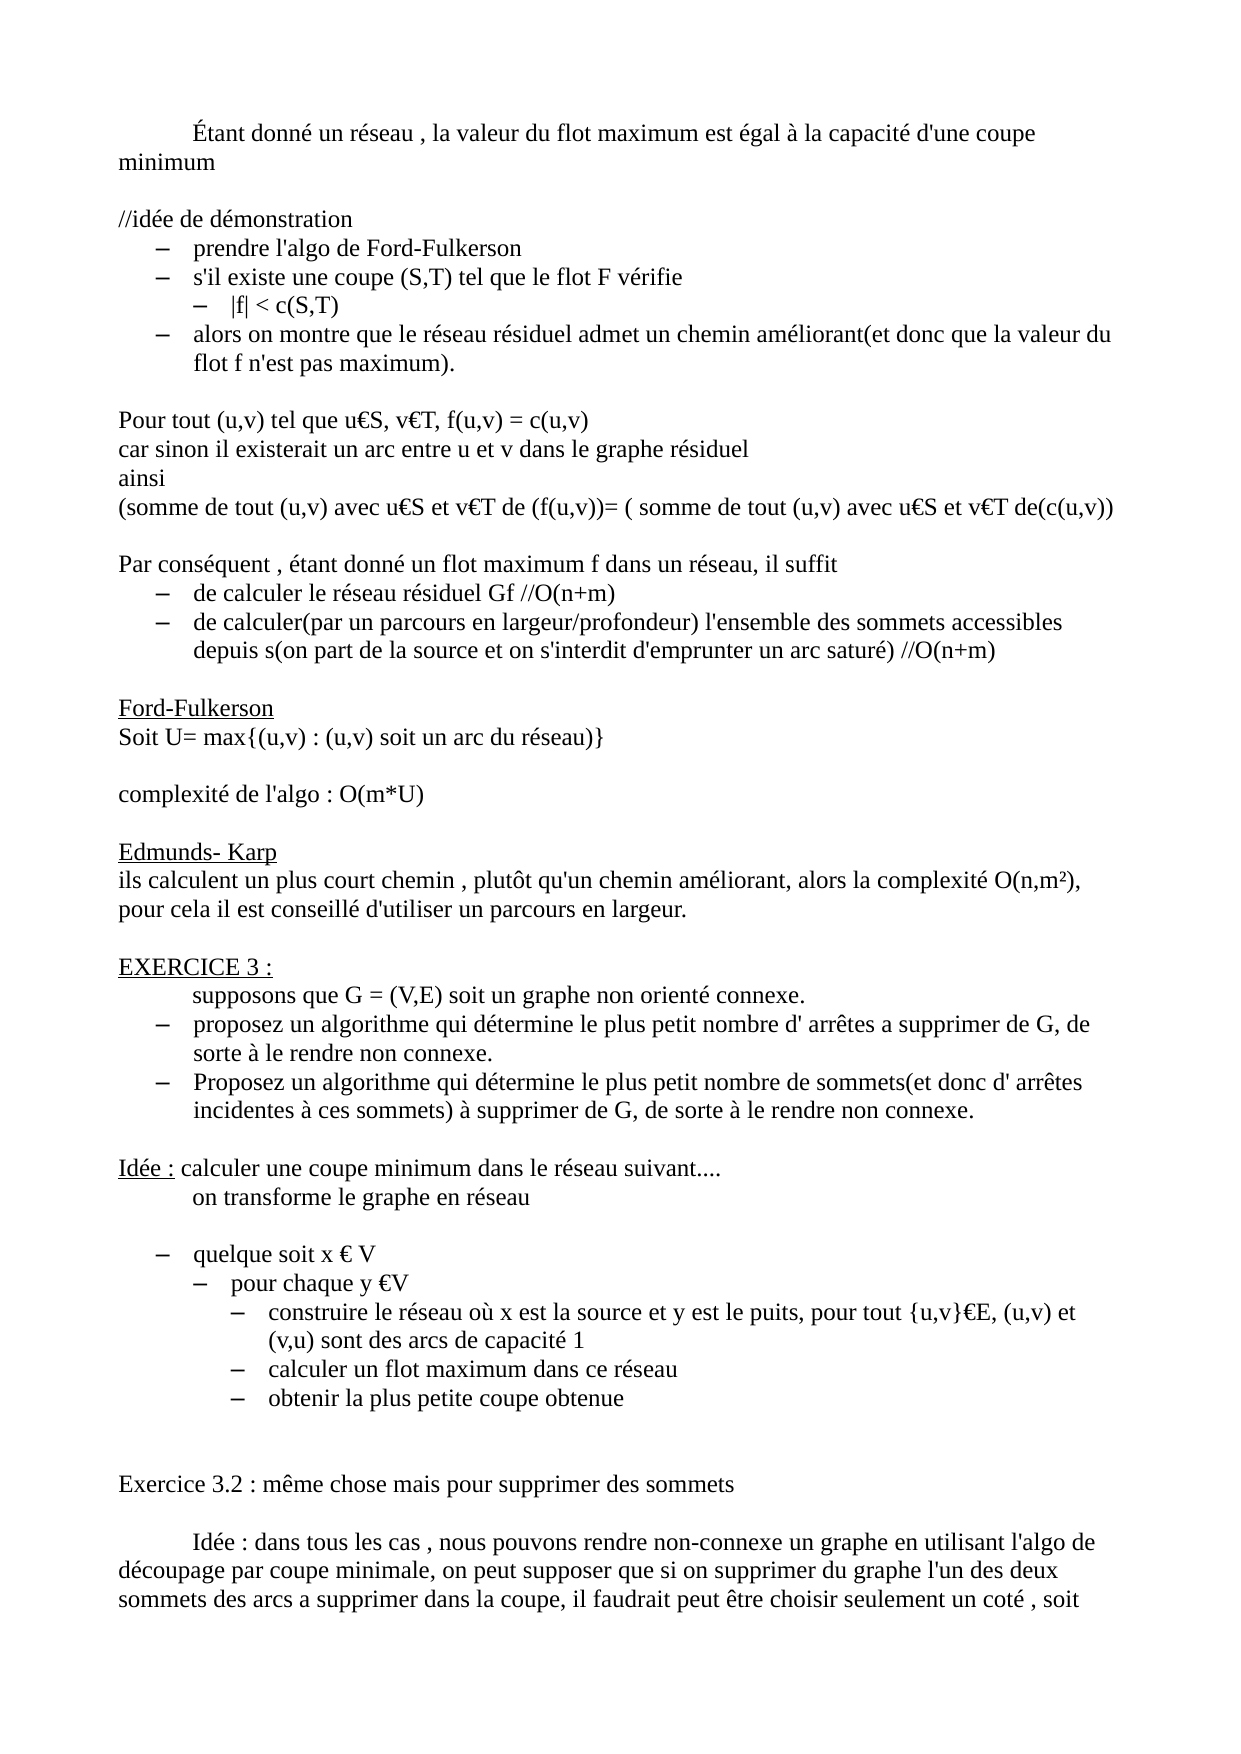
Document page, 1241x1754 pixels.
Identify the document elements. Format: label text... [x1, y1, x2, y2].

list Proposez un algorithme qui détermine le plus petit nombre de sommets(et donc d' arrêtes incidentes à ces sommets) à supprimer de G, de sorte à le rendre non connexe. [156, 1067, 1122, 1124]
text on transforme le graphe en réseau [118, 1182, 1122, 1211]
text Idée : calculer une coupe minimum dans le réseau suivant.... [118, 1153, 1122, 1182]
list construire le réseau où x est la source et y est le puits, pour tout {u,v}€E, (u,v) et (v,u) sont des arcs de capacité 1 [231, 1297, 1122, 1354]
text Pour tout (u,v) tel que u€S, v€T, f(u,v) = c(u,v) [118, 406, 1122, 434]
text EXERCICE 3 : [118, 952, 1122, 981]
text Ford-Fulkerson [118, 693, 1122, 722]
list alors on montre que le réseau résiduel admet un chemin améliorant(et donc que la valeur du flot f n'est pas maximum). [156, 319, 1122, 377]
list proposez un algorithme qui détermine le plus petit nombre d' arrêtes a supprimer de G, de sorte à le rendre non connexe. [156, 1009, 1122, 1067]
text supposons que G = (V,E) soit un graphe non orienté connexe. [118, 981, 1122, 1009]
text Soit U= max{(u,v) : (u,v) soit un arc du réseau)} [118, 722, 1122, 751]
list quelque soit x € V [156, 1239, 1122, 1268]
text //idée de démonstration [118, 204, 1122, 233]
text Par conséquent , étant donné un flot maximum f dans un réseau, il suffit [118, 549, 1122, 578]
list |f| < c(S,T) [193, 291, 1122, 319]
list prendre l'algo de Ford-Fulkerson [156, 233, 1122, 262]
text complexité de l'algo : O(m*U) [118, 779, 1122, 808]
list de calculer le réseau résiduel Gf //O(n+m) [156, 578, 1122, 607]
list de calculer(par un parcours en largeur/profondeur) l'ensemble des sommets accessibles depuis s(on part de la source et on s'interdit d'emprunter un arc saturé) //O(n+m) [156, 607, 1122, 664]
text car sinon il existerait un arc entre u et v dans le graphe résiduel [118, 434, 1122, 463]
list s'il existe une coupe (S,T) tel que le flot F vérifie [156, 262, 1122, 291]
text ils calculent un plus court chemin , plutôt qu'un chemin améliorant, alors la complexité O(n,m²), pour cela il est conseillé d'utiliser un parcours en largeur. [118, 866, 1122, 923]
text (somme de tout (u,v) avec u€S et v€T de (f(u,v))= ( somme de tout (u,v) avec u€S et v€T de(c(u,v)) [118, 492, 1122, 521]
text Exercice 3.2 : même chose mais pour supprimer des sommets [118, 1469, 1122, 1498]
list obtenir la plus petite coupe obtenue [231, 1383, 1122, 1412]
text ainsi [118, 463, 1122, 492]
text Edmunds- Karp [118, 837, 1122, 866]
text Étant donné un réseau , la valeur du flot maximum est égal à la capacité d'une coupe minimum [118, 118, 1122, 176]
list pour chaque y €V [193, 1268, 1122, 1297]
text Idée : dans tous les cas , nous pouvons rendre non-connexe un graphe en utilisant l'algo de découpage par coupe minimale, on peut supposer que si on supprimer du graphe l'un des deux sommets des arcs a supprimer dans la coupe, il faudrait peut être choisir seulement un coté , soit [118, 1527, 1122, 1613]
list calculer un flot maximum dans ce réseau [231, 1354, 1122, 1383]
